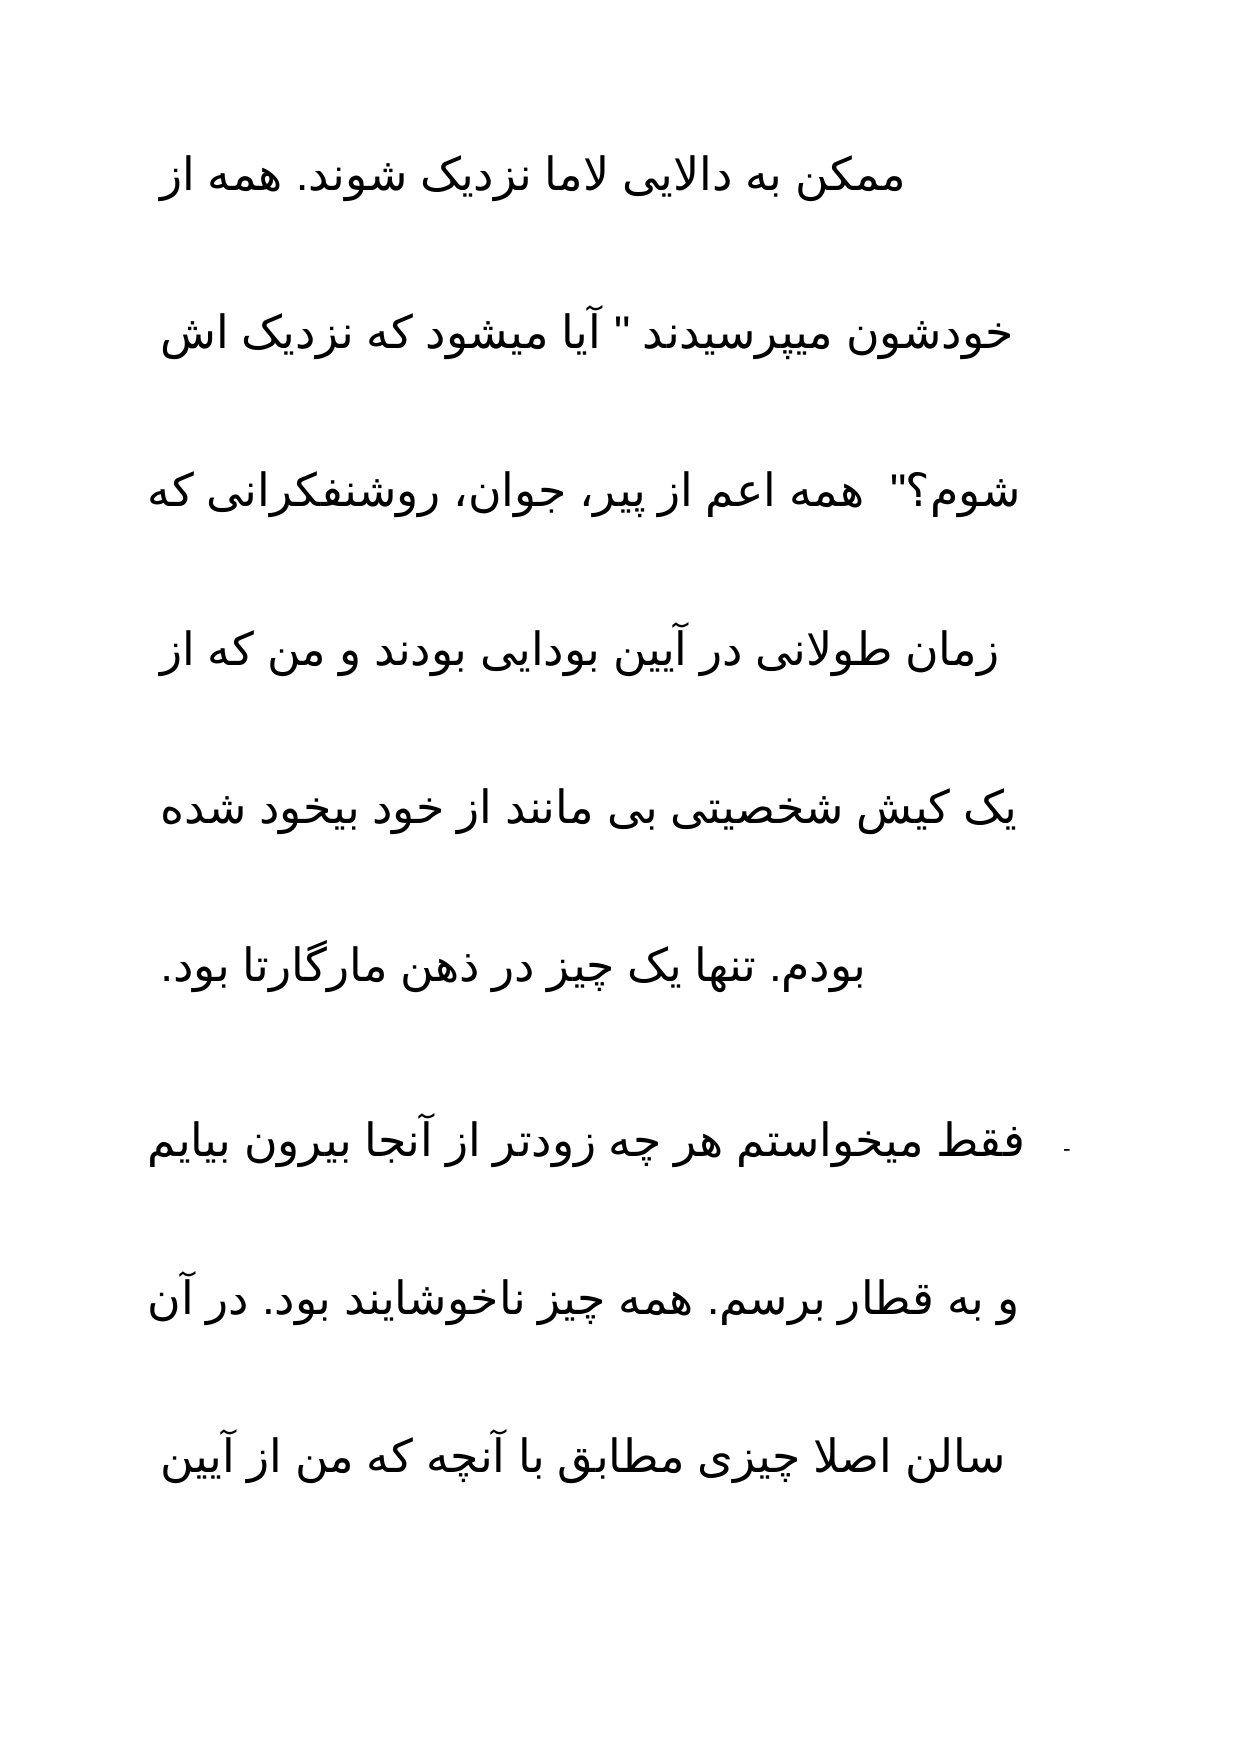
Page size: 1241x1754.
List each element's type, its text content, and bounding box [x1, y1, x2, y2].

list فقط میخواستم هر چه زودتر از آنجا بیرون بیایم و به قطار برسم. همه چیز ناخوشایند بود. در آن سالن اصلا چیزی مطابق با آنچه که من از آیین بودایی آموخته بودم نبود. وقتی به خانه رسیدم همه چیز را کنار گذاشتم. [148, 1113, 1063, 1482]
list فضای آنجا غیرقابل توصیف بود. مثل اینکه مایکل جکسون آمده بود. همه میخواستند تا حد ممکن به دالایی لاما نزدیک شوند. همه از خودشون میپرسیدند " آیا میشود که نزدیک اش شوم؟" همه اعم از پیر، جوان، روشنفکرانی که زمان طولانی در آیین بودایی بودند و من که از یک کیش شخصیتی بی مانند از خود بیخود شده بودم. تنها یک چیز در ذهن مارگارتا بود. [148, 148, 1063, 991]
